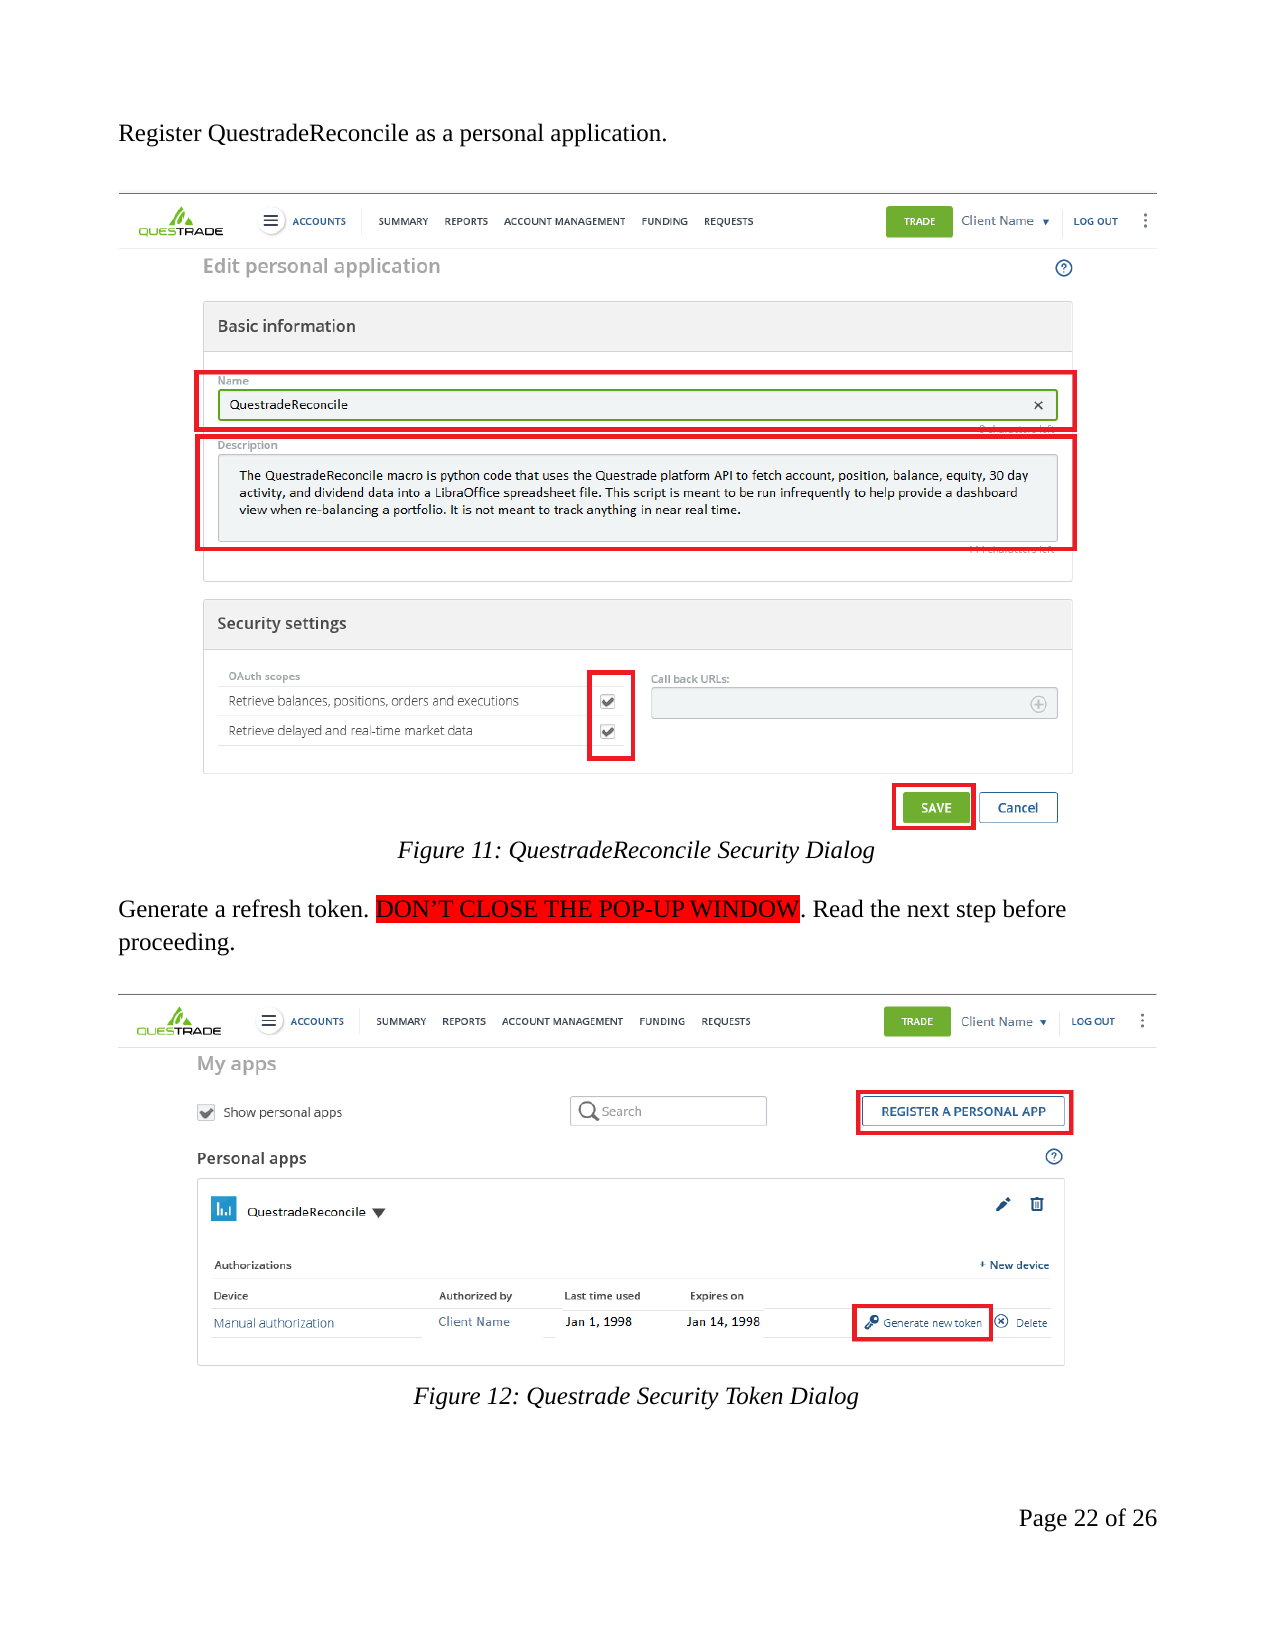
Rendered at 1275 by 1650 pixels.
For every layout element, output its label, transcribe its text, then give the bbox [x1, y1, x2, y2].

text Figure 12: Questrade Security Token Dialog [118, 1376, 1157, 1410]
text Register QuestradeReconcile as a personal application. [118, 118, 1157, 147]
text Figure 11: QuestradeReconcile Security Dialog [118, 830, 1157, 864]
text Generate a refresh token. DON’T CLOSE THE POP-UP WINDOW. Read the next step before proceeding. [118, 894, 1157, 956]
picture [118, 993, 1157, 1376]
